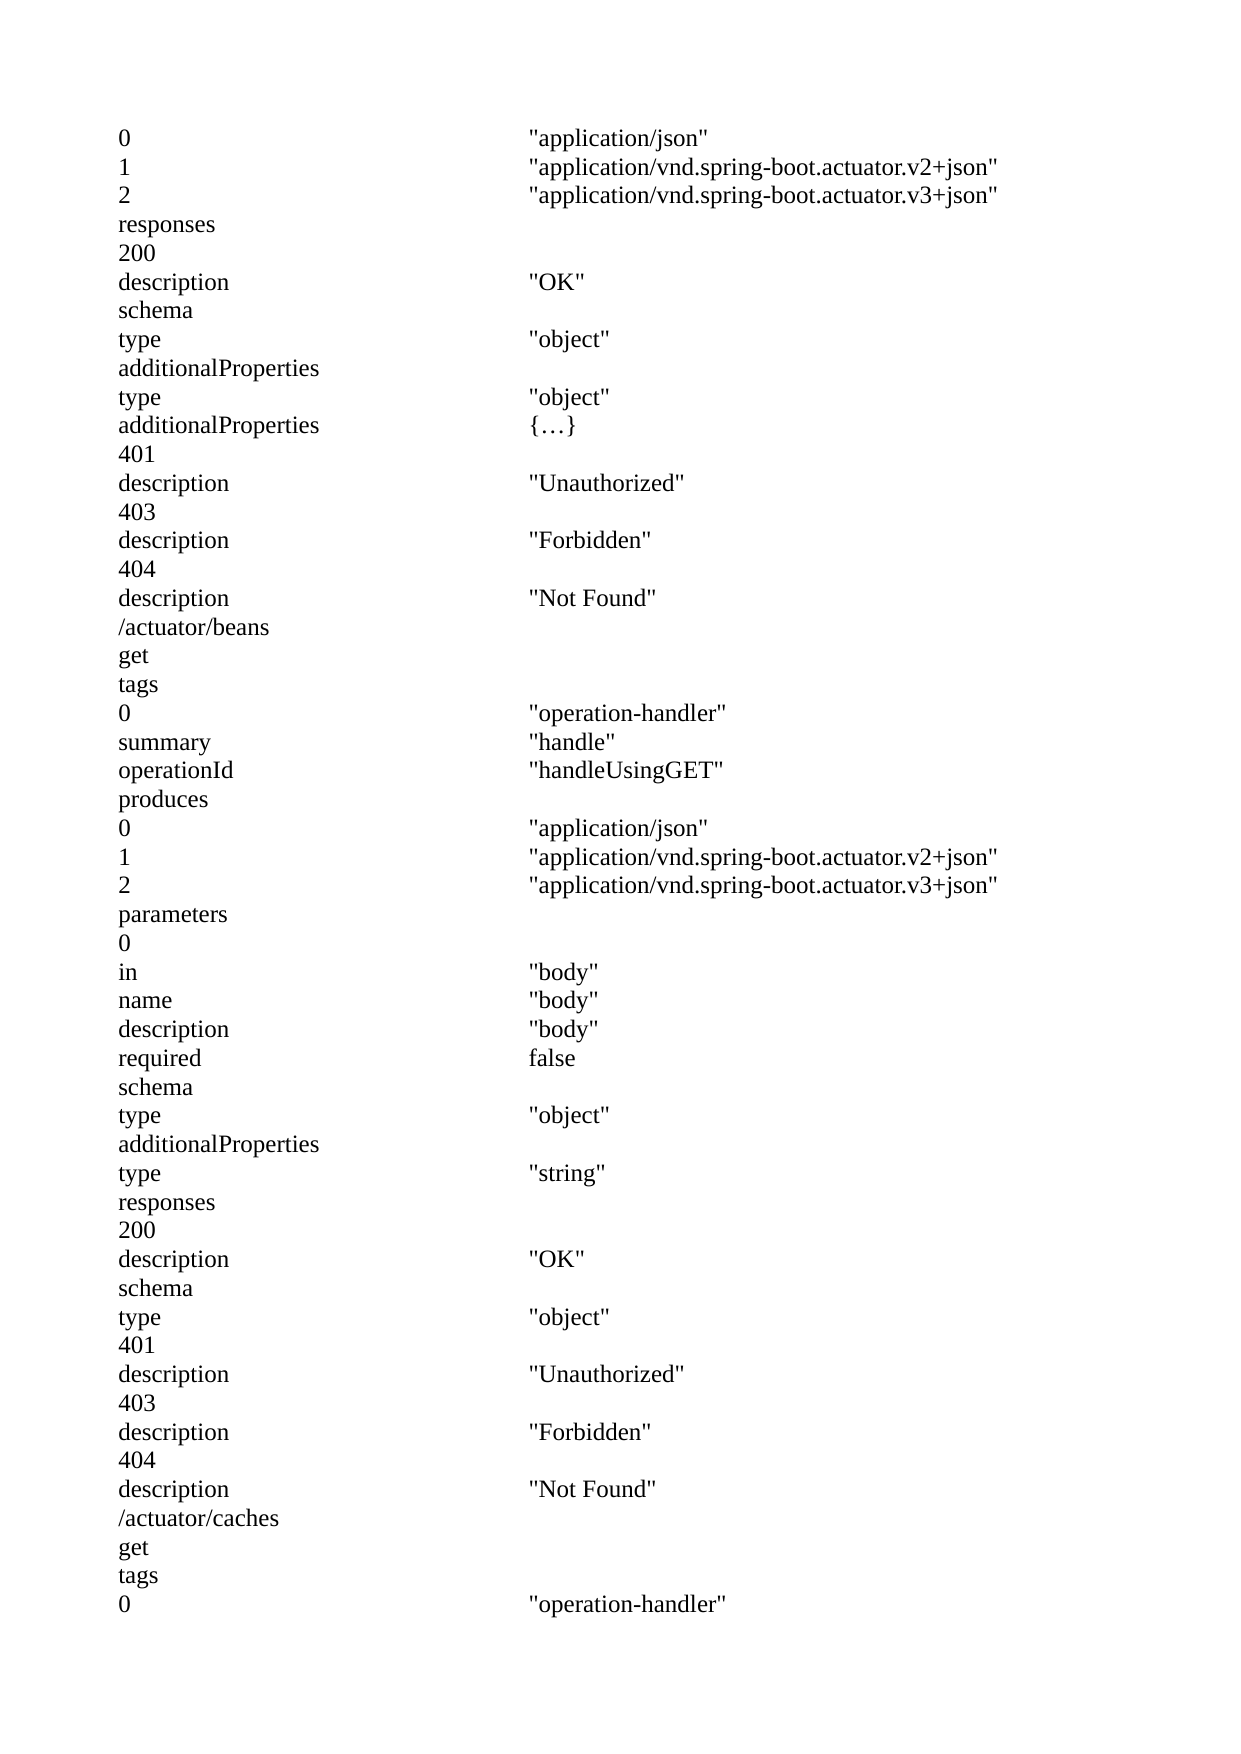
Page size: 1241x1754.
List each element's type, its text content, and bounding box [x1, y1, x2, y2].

table_cell description [118, 468, 528, 497]
table_cell responses [118, 1187, 528, 1215]
table_cell additionalProperties [118, 410, 528, 439]
table_cell "string" [528, 1158, 1049, 1187]
table_cell operationId [118, 755, 528, 784]
table_cell [528, 1330, 1049, 1359]
table_cell description [118, 1244, 528, 1273]
table_cell [528, 612, 1049, 640]
table_cell "OK" [528, 267, 1049, 295]
table_cell 401 [118, 439, 528, 468]
table_cell [528, 1532, 1049, 1560]
table_cell description [118, 1417, 528, 1445]
table_cell type [118, 1302, 528, 1330]
table_cell description [118, 1014, 528, 1043]
table_cell "operation-handler" [528, 1589, 1049, 1618]
table_cell [528, 295, 1049, 324]
table_cell [528, 1129, 1049, 1158]
table_cell [528, 1273, 1049, 1302]
table_cell [528, 1560, 1049, 1589]
table_cell in [118, 957, 528, 985]
table_cell 200 [118, 238, 528, 267]
table_cell 403 [118, 1388, 528, 1417]
table_cell 403 [118, 497, 528, 525]
table_cell type [118, 382, 528, 410]
table_cell description [118, 267, 528, 295]
table_cell "handle" [528, 727, 1049, 755]
table_cell [528, 554, 1049, 583]
table_cell "application/vnd.spring-boot.actuator.v2+json" [528, 842, 1049, 870]
table_cell [528, 497, 1049, 525]
table_cell description [118, 1359, 528, 1388]
table_cell [528, 209, 1049, 238]
table_cell [528, 439, 1049, 468]
table_cell 1 [118, 842, 528, 870]
table_cell 2 [118, 870, 528, 899]
table_cell type [118, 324, 528, 353]
table_cell [528, 1388, 1049, 1417]
table_cell [528, 1187, 1049, 1215]
table_cell 0 [118, 1589, 528, 1618]
table_cell responses [118, 209, 528, 238]
table_cell [528, 1445, 1049, 1474]
table_cell "body" [528, 957, 1049, 985]
table_cell "handleUsingGET" [528, 755, 1049, 784]
table_cell 404 [118, 1445, 528, 1474]
table_cell "object" [528, 382, 1049, 410]
table_cell description [118, 1474, 528, 1503]
table_cell description [118, 583, 528, 612]
table_cell [528, 899, 1049, 928]
table_cell schema [118, 1273, 528, 1302]
table_cell parameters [118, 899, 528, 928]
table_cell "Unauthorized" [528, 1359, 1049, 1388]
table_cell summary [118, 727, 528, 755]
table_cell [528, 669, 1049, 698]
table_cell schema [118, 295, 528, 324]
table_cell "object" [528, 324, 1049, 353]
table_cell get [118, 1532, 528, 1560]
table_cell "object" [528, 1302, 1049, 1330]
table_cell "Not Found" [528, 583, 1049, 612]
table_cell type [118, 1100, 528, 1129]
table_header [528, 118, 1049, 123]
table_cell [528, 238, 1049, 267]
table_cell false [528, 1043, 1049, 1072]
table_cell "Unauthorized" [528, 468, 1049, 497]
table_cell tags [118, 669, 528, 698]
table_cell required [118, 1043, 528, 1072]
table_cell "Forbidden" [528, 525, 1049, 554]
table_cell "body" [528, 1014, 1049, 1043]
table_cell "application/json" [528, 123, 1049, 152]
table_cell 401 [118, 1330, 528, 1359]
table_header [118, 118, 528, 123]
table_cell additionalProperties [118, 1129, 528, 1158]
table_cell produces [118, 784, 528, 813]
table_cell "operation-handler" [528, 698, 1049, 727]
table_cell 404 [118, 554, 528, 583]
table_cell "application/json" [528, 813, 1049, 842]
table_cell /actuator/caches [118, 1503, 528, 1532]
table_cell description [118, 525, 528, 554]
table_cell "application/vnd.spring-boot.actuator.v2+json" [528, 152, 1049, 180]
table_cell "object" [528, 1100, 1049, 1129]
table_cell [528, 1215, 1049, 1244]
table_cell "OK" [528, 1244, 1049, 1273]
table_cell type [118, 1158, 528, 1187]
table_cell tags [118, 1560, 528, 1589]
table_cell /actuator/beans [118, 612, 528, 640]
table_cell 0 [118, 123, 528, 152]
table_cell "application/vnd.spring-boot.actuator.v3+json" [528, 870, 1049, 899]
table_cell name [118, 985, 528, 1014]
table_cell 2 [118, 180, 528, 209]
table_cell [528, 353, 1049, 382]
table_cell additionalProperties [118, 353, 528, 382]
table_cell 1 [118, 152, 528, 180]
table_cell {…} [528, 410, 1049, 439]
table_cell "body" [528, 985, 1049, 1014]
table_cell 0 [118, 698, 528, 727]
table_cell get [118, 640, 528, 669]
table_cell [528, 928, 1049, 957]
table_cell "Forbidden" [528, 1417, 1049, 1445]
table_cell [528, 1072, 1049, 1100]
table_cell [528, 784, 1049, 813]
table_cell "application/vnd.spring-boot.actuator.v3+json" [528, 180, 1049, 209]
table_cell [528, 1503, 1049, 1532]
table_cell 0 [118, 928, 528, 957]
table_cell "Not Found" [528, 1474, 1049, 1503]
table_cell [528, 640, 1049, 669]
table_cell 200 [118, 1215, 528, 1244]
table_cell schema [118, 1072, 528, 1100]
table_cell 0 [118, 813, 528, 842]
